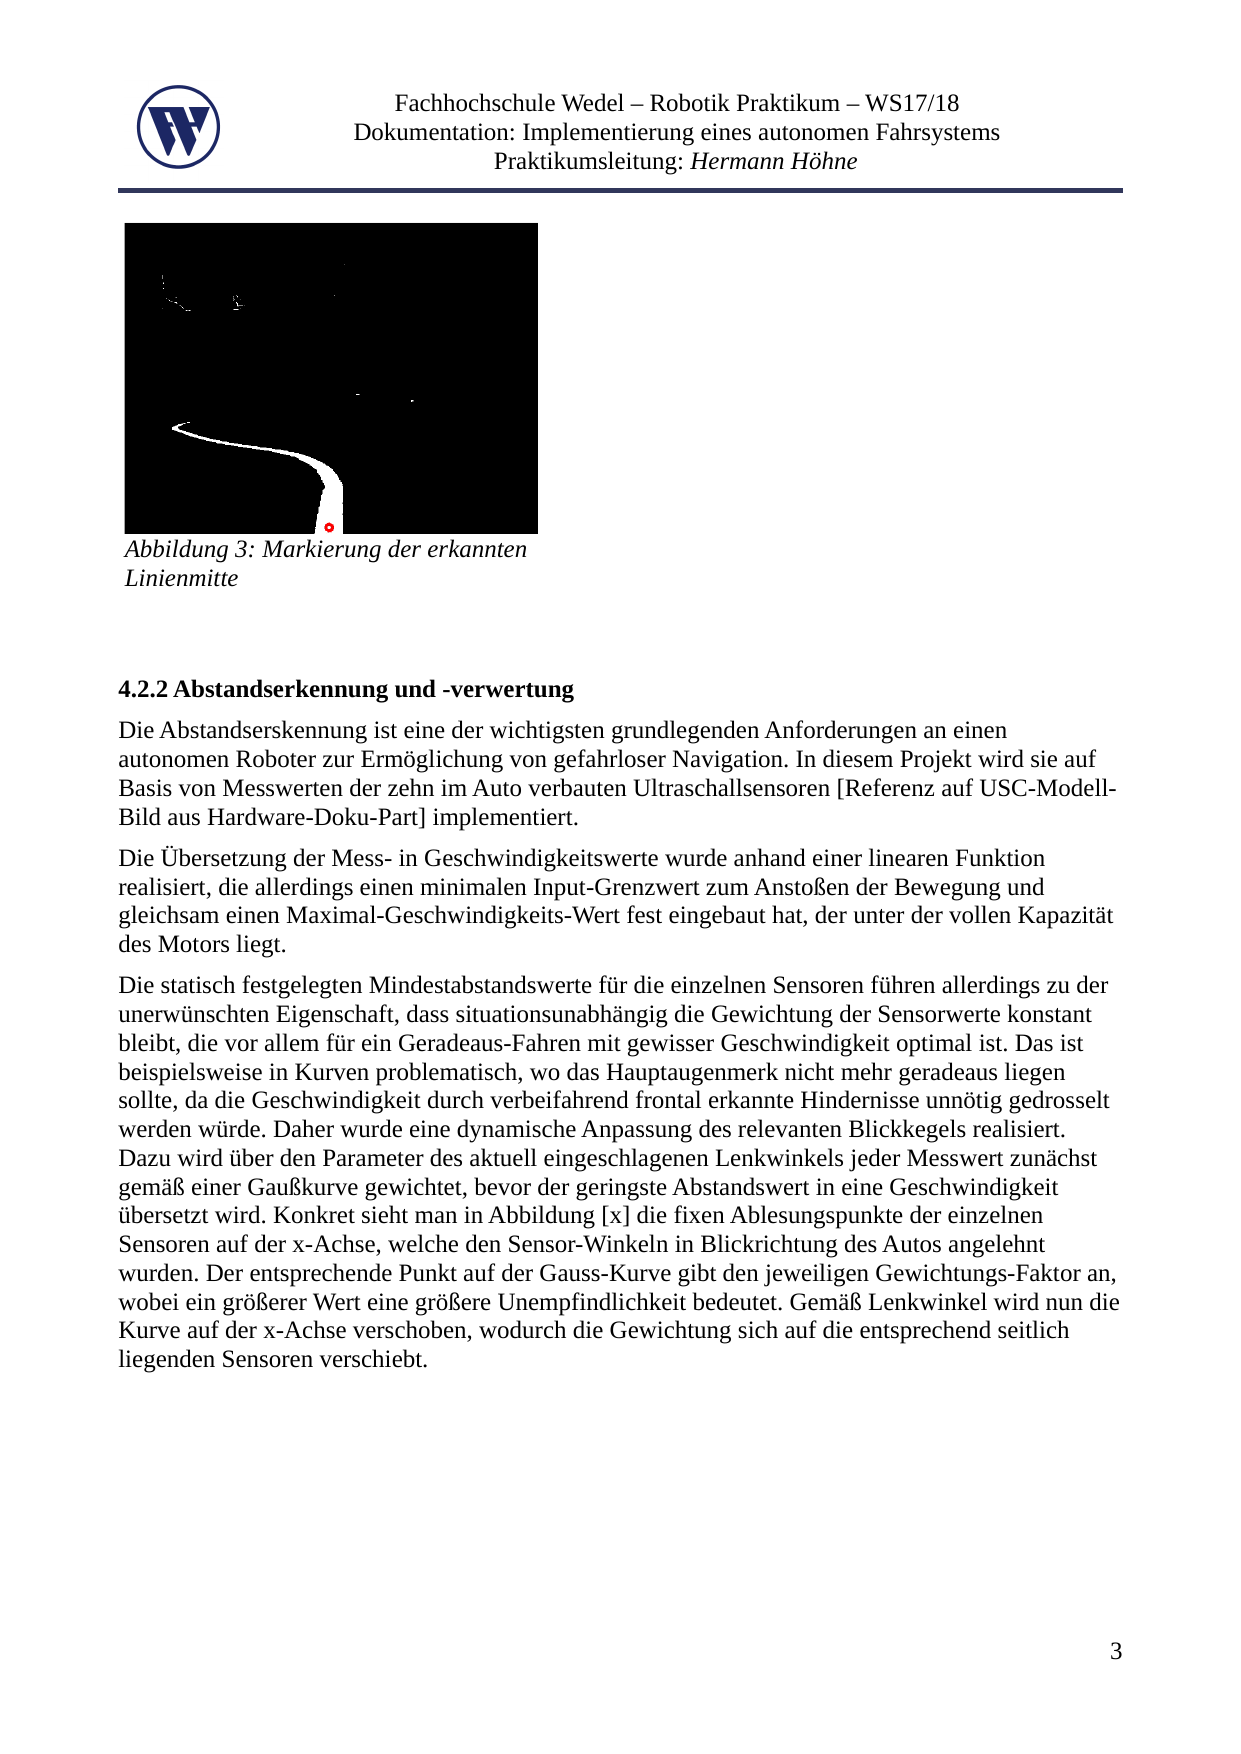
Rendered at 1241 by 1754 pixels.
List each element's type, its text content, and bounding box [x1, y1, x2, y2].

picture [124, 222, 538, 534]
text Die Übersetzung der Mess- in Geschwindigkeitswerte wurde anhand einer linearen Funktion realisiert, die allerdings einen minimalen Input-Grenzwert zum Anstoßen der Bewegung und gleichsam einen Maximal-Geschwindigkeits-Wert fest eingebaut hat, der unter der vollen Kapazität des Motors liegt. [118, 843, 1122, 958]
text Abbildung 3: Markierung der erkannten Linienmitte [124, 534, 538, 592]
subtitle 4.2.2 Abstandserkennung und -verwertung [118, 674, 1122, 703]
picture [123, 80, 224, 183]
text Die statisch festgelegten Mindestabstandswerte für die einzelnen Sensoren führen allerdings zu der unerwünschten Eigenschaft, dass situationsunabhängig die Gewichtung der Sensorwerte konstant bleibt, die vor allem für ein Geradeaus-Fahren mit gewisser Geschwindigkeit optimal ist. Das ist beispielsweise in Kurven problematisch, wo das Hauptaugenmerk nicht mehr geradeaus liegen sollte, da die Geschwindigkeit durch verbeifahrend frontal erkannte Hindernisse unnötig gedrosselt werden würde. Daher wurde eine dynamische Anpassung des relevanten Blickkegels realisiert. Dazu wird über den Parameter des aktuell eingeschlagenen Lenkwinkels jeder Messwert zunächst gemäß einer Gaußkurve gewichtet, bevor der geringste Abstandswert in eine Geschwindigkeit übersetzt wird. Konkret sieht man in Abbildung [x] die fixen Ablesungspunkte der einzelnen Sensoren auf der x-Achse, welche den Sensor-Winkeln in Blickrichtung des Autos angelehnt wurden. Der entsprechende Punkt auf der Gauss-Kurve gibt den jeweiligen Gewichtungs-Faktor an, wobei ein größerer Wert eine größere Unempfindlichkeit bedeutet. Gemäß Lenkwinkel wird nun die Kurve auf der x-Achse verschoben, wodurch die Gewichtung sich auf die entsprechend seitlich liegenden Sensoren verschiebt. [118, 970, 1122, 1373]
text Die Abstandserskennung ist eine der wichtigsten grundlegenden Anforderungen an einen autonomen Roboter zur Ermöglichung von gefahrloser Navigation. In diesem Projekt wird sie auf Basis von Messwerten der zehn im Auto verbauten Ultraschallsensoren [Referenz auf USC-Modell-Bild aus Hardware-Doku-Part] implementiert. [118, 715, 1122, 830]
